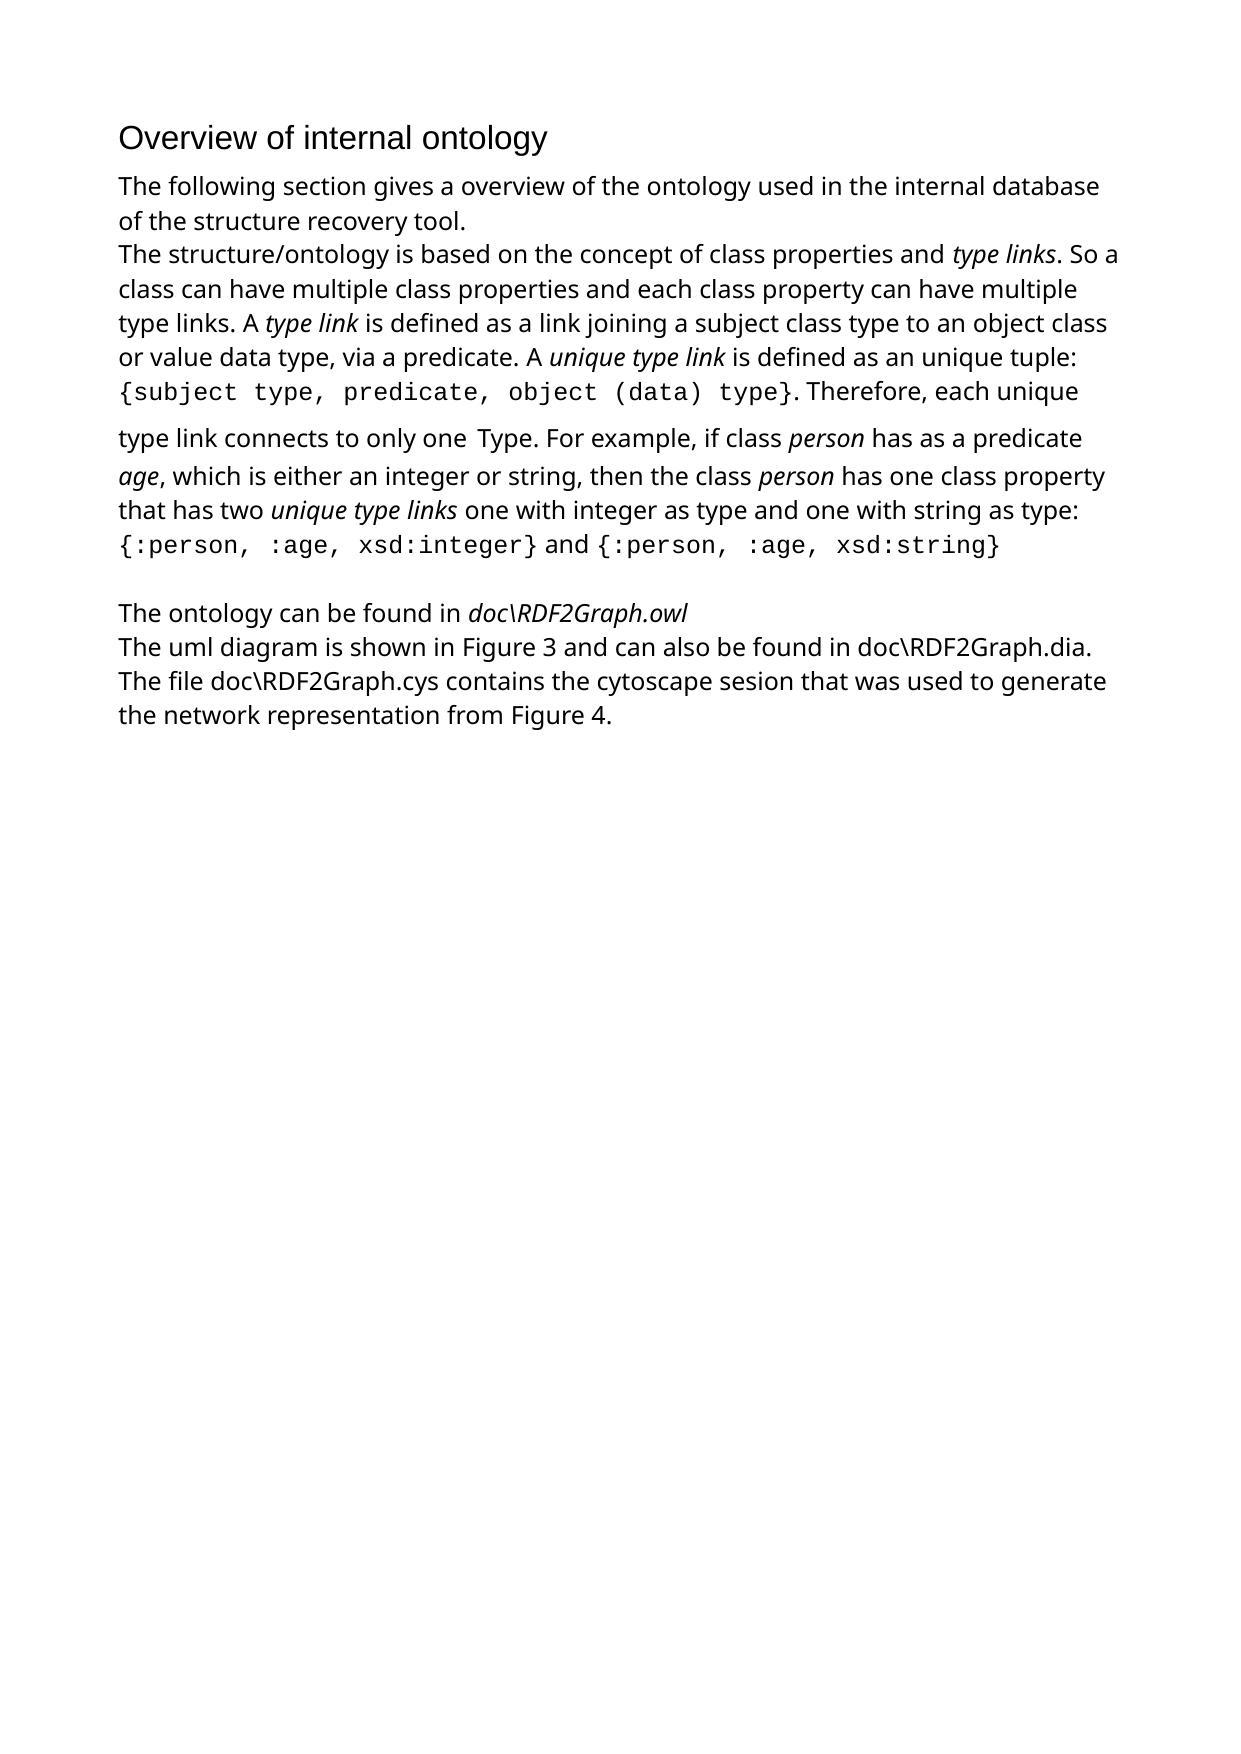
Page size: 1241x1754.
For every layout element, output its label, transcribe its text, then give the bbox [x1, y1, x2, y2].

text {:person, :age, xsd:integer} and {:person, :age, xsd:string} [118, 527, 1122, 561]
text The following section gives a overview of the ontology used in the internal database of the structure recovery tool. [118, 169, 1122, 237]
subtitle Overview of internal ontology [118, 118, 1122, 157]
text The structure/ontology is based on the concept of class properties and type links. So a class can have multiple class properties and each class property can have multiple type links. A type link is defined as a link joining a subject class type to an object class [118, 237, 1122, 339]
text The uml diagram is shown in Figure 3 and can also be found in doc\RDF2Graph.dia. [118, 629, 1122, 663]
text The ontology can be found in doc\RDF2Graph.owl [118, 595, 1122, 629]
text or value data type, via a predicate. A unique type link is defined as an unique tuple: {subject type, predicate, object (data) type}. Therefore, each unique type link connects to only one Type. For example, if class person has as a predicate age, which is either an integer or string, then the class person has one class property that has two unique type links one with integer as type and one with string as type: [118, 339, 1122, 527]
text The file doc\RDF2Graph.cys contains the cytoscape sesion that was used to generate the network representation from Figure 4. [118, 663, 1122, 731]
